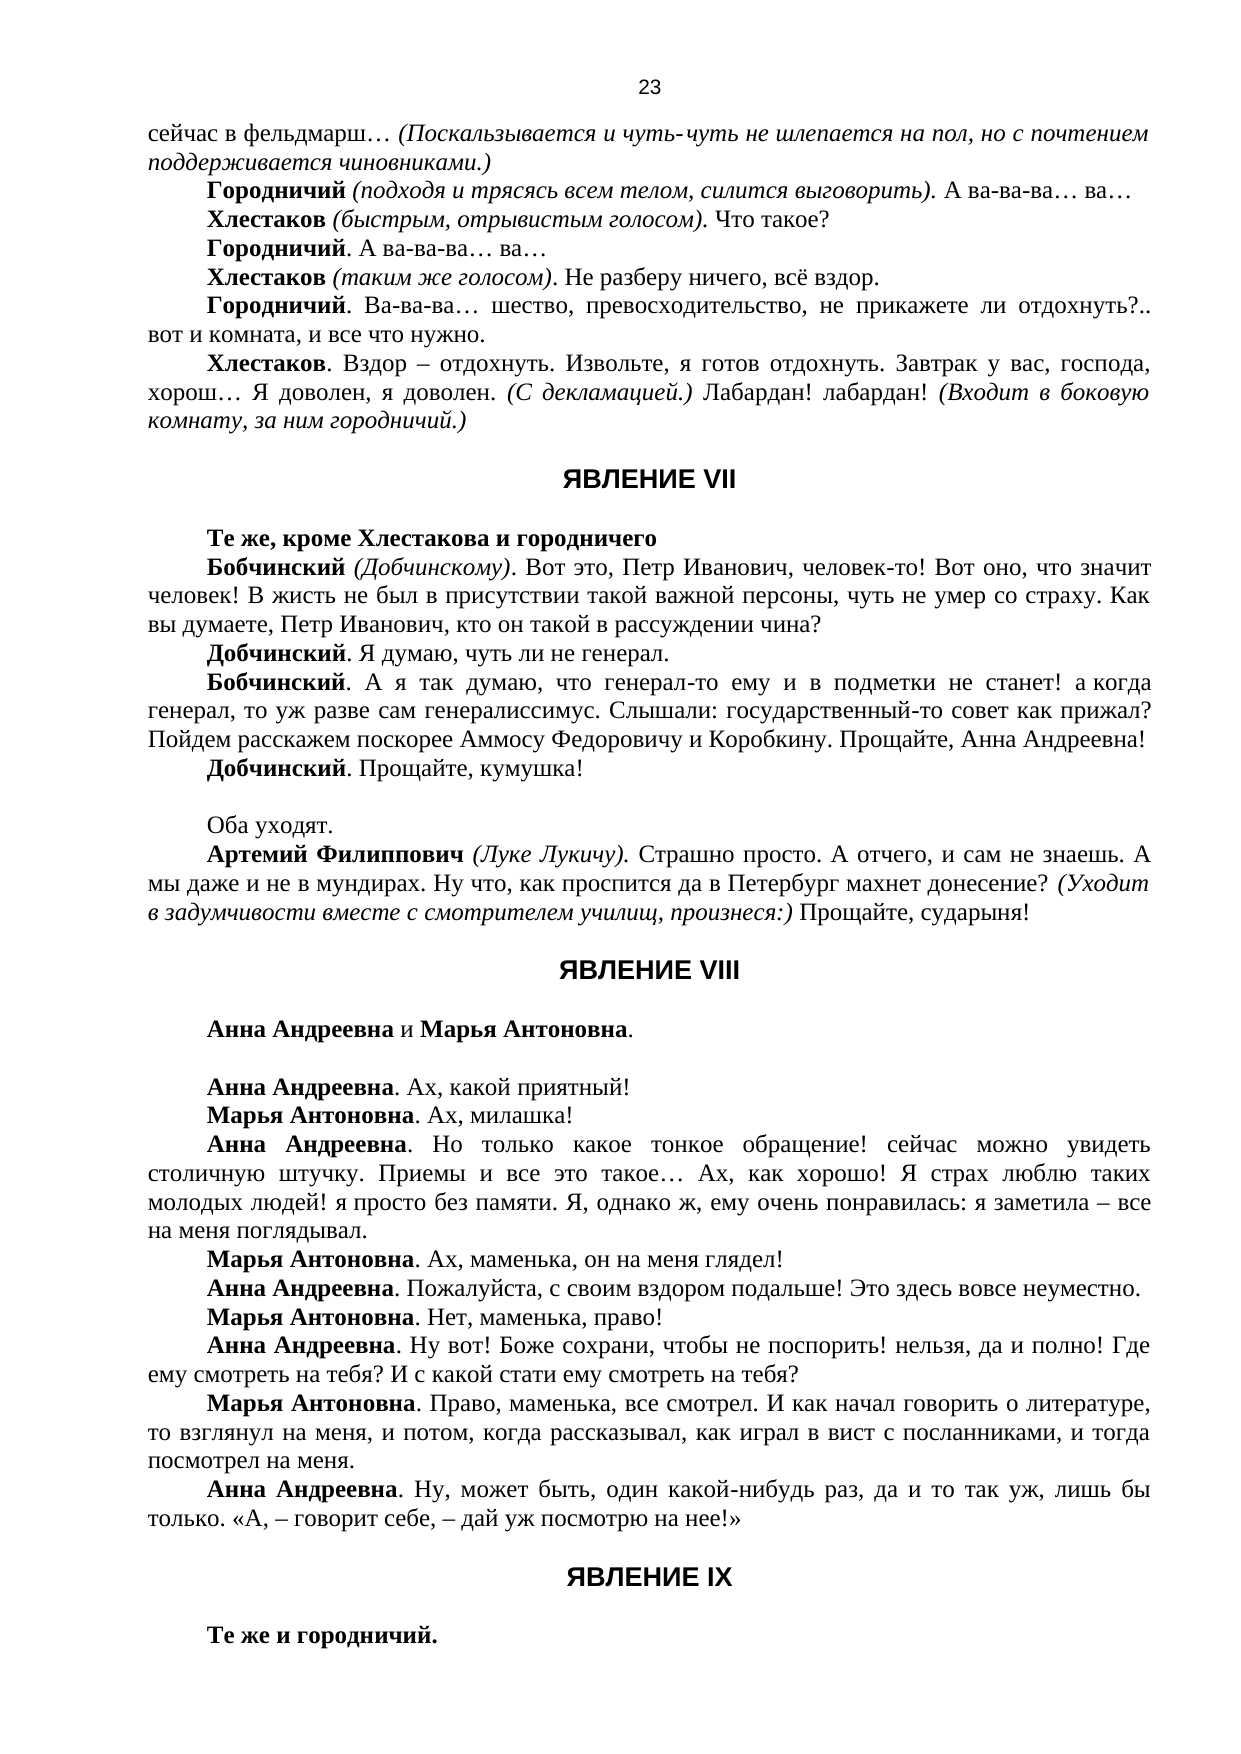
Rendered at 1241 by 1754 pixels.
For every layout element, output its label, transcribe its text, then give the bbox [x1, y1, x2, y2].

text Анна Андреевна. Ну вот! Боже сохрани, чтобы не поспорить! нельзя, да и полно! Где ему смотреть на тебя? И с какой стати ему смотреть на тебя? [148, 1331, 1152, 1388]
subtitle ЯВЛЕНИЕ VII [148, 463, 1152, 494]
text Марья Антоновна. Ах, маменька, он на меня глядел! [148, 1244, 1152, 1273]
text Марья Антоновна. Нет, маменька, право! [148, 1302, 1152, 1331]
text Городничий. А ва‑ва‑ва… ва… [148, 233, 1152, 262]
text Те же и городничий. [148, 1621, 1152, 1649]
text Те же, кроме Хлестакова и городничего [148, 523, 1152, 552]
subtitle ЯВЛЕНИЕ IX [148, 1561, 1152, 1592]
text Хлестаков. Вздор – отдохнуть. Извольте, я готов отдохнуть. Завтрак у вас, господа, хорош… Я доволен, я доволен. (С декламацией.) Лабардан! лабардан! (Входит в боковую комнату, за ним городничий.) [148, 348, 1152, 434]
text Анна Андреевна. Ну, может быть, один какой‑нибудь раз, да и то так уж, лишь бы только. «А, – говорит себе, – дай уж посмотрю на нее!» [148, 1474, 1152, 1532]
text Анна Андреевна. Но только какое тонкое обращение! сейчас можно увидеть столичную штучку. Приемы и все это такое… Ах, как хорошо! Я страх люблю таких молодых людей! я просто без памяти. Я, однако ж, ему очень понравилась: я заметила – все на меня поглядывал. [148, 1129, 1152, 1244]
text Марья Антоновна. Право, маменька, все смотрел. И как начал говорить о литературе, то взглянул на меня, и потом, когда рассказывал, как играл в вист с посланниками, и тогда посмотрел на меня. [148, 1388, 1152, 1474]
text Анна Андреевна. Пожалуйста, с своим вздором подальше! Это здесь вовсе неуместно. [148, 1273, 1152, 1302]
text Добчинский. Прощайте, кумушка! [148, 753, 1152, 782]
text Марья Антоновна. Ах, милашка! [148, 1101, 1152, 1129]
text Бобчинский (Добчинскому). Вот это, Петр Иванович, человек‑то! Вот оно, что значит человек! В жисть не был в присутствии такой важной персоны, чуть не умер со страху. Как вы думаете, Петр Иванович, кто он такой в рассуждении чина? [148, 552, 1152, 638]
text Хлестаков (таким же голосом). Не разберу ничего, всё вздор. [148, 262, 1152, 291]
text сейчас в фельдмарш… (Поскальзывается и чуть‑чуть не шлепается на пол, но с почтением поддерживается чиновниками.) [148, 118, 1152, 176]
text Бобчинский. А я так думаю, что генерал‑то ему и в подметки не станет! а когда генерал, то уж разве сам генералиссимус. Слышали: государственный‑то совет как прижал? Пойдем расскажем поскорее Аммосу Федоровичу и Коробкину. Прощайте, Анна Андреевна! [148, 667, 1152, 753]
text Артемий Филиппович (Луке Лукичу). Страшно просто. А отчего, и сам не знаешь. А мы даже и не в мундирах. Ну что, как проспится да в Петербург махнет донесение? (Уходит в задумчивости вместе с смотрителем училищ, произнеся:) Прощайте, сударыня! [148, 839, 1152, 926]
text Добчинский. Я думаю, чуть ли не генерал. [148, 638, 1152, 667]
text Оба уходят. [148, 811, 1152, 839]
text Городничий (подходя и трясясь всем телом, силится выговорить). А ва‑ва‑ва… ва… [148, 176, 1152, 204]
text Городничий. Ва‑ва‑ва… шество, превосходительство, не прикажете ли отдохнуть?.. вот и комната, и все что нужно. [148, 291, 1152, 348]
text Анна Андреевна и Марья Антоновна. [148, 1014, 1152, 1043]
text Хлестаков (быстрым, отрывистым голосом). Что такое? [148, 204, 1152, 233]
text Анна Андреевна. Ах, какой приятный! [148, 1072, 1152, 1101]
subtitle ЯВЛЕНИЕ VIII [148, 954, 1152, 986]
